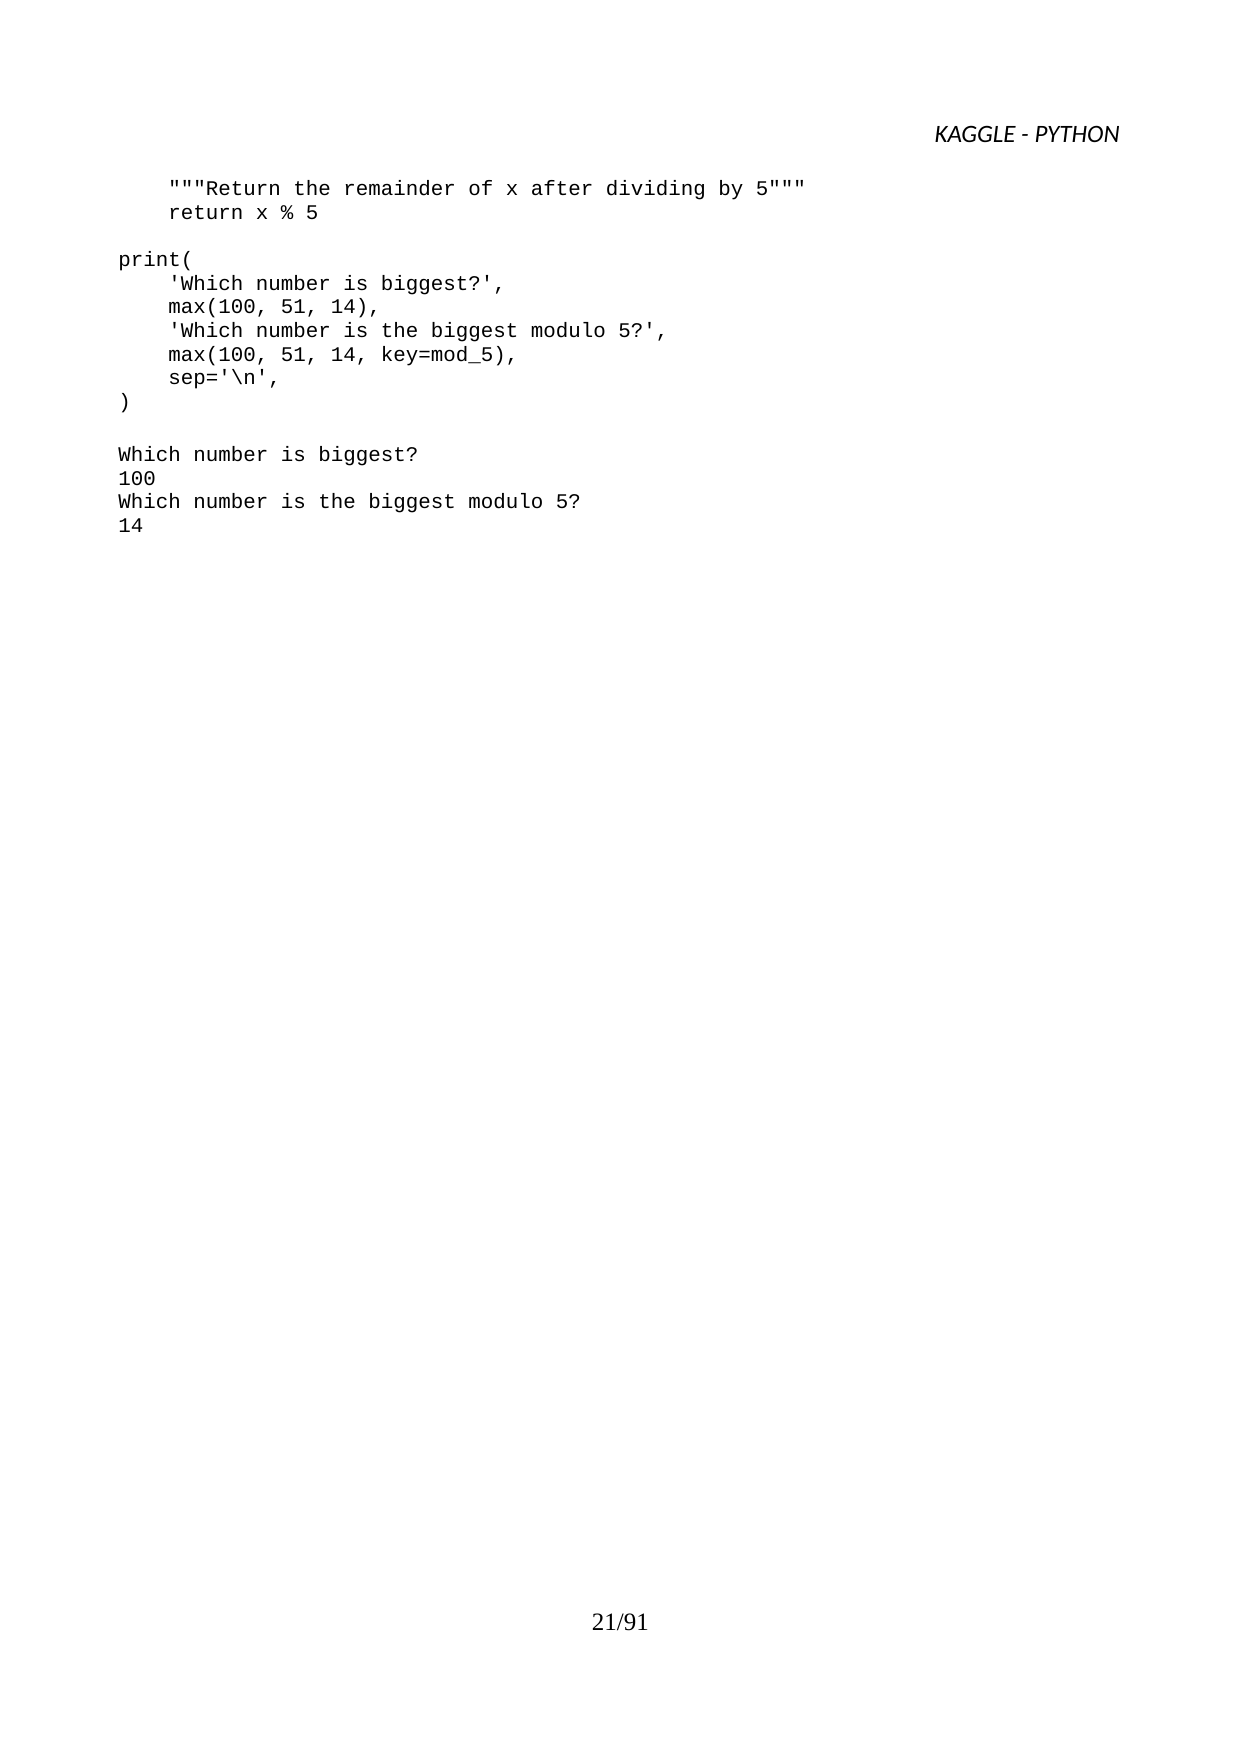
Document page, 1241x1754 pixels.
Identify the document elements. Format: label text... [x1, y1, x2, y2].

text Which number is biggest? [118, 444, 1122, 468]
text sep='\n', [118, 367, 1122, 391]
text Which number is the biggest modulo 5? [118, 491, 1122, 515]
text 14 [118, 515, 1122, 539]
text max(100, 51, 14), [118, 296, 1122, 320]
text return x % 5 [118, 202, 1122, 225]
text 'Which number is the biggest modulo 5?', [118, 320, 1122, 344]
text print( [118, 249, 1122, 273]
text 'Which number is biggest?', [118, 273, 1122, 296]
text """Return the remainder of x after dividing by 5""" [118, 178, 1122, 202]
text max(100, 51, 14, key=mod_5), [118, 344, 1122, 367]
text ) [118, 391, 1122, 414]
text 100 [118, 468, 1122, 491]
